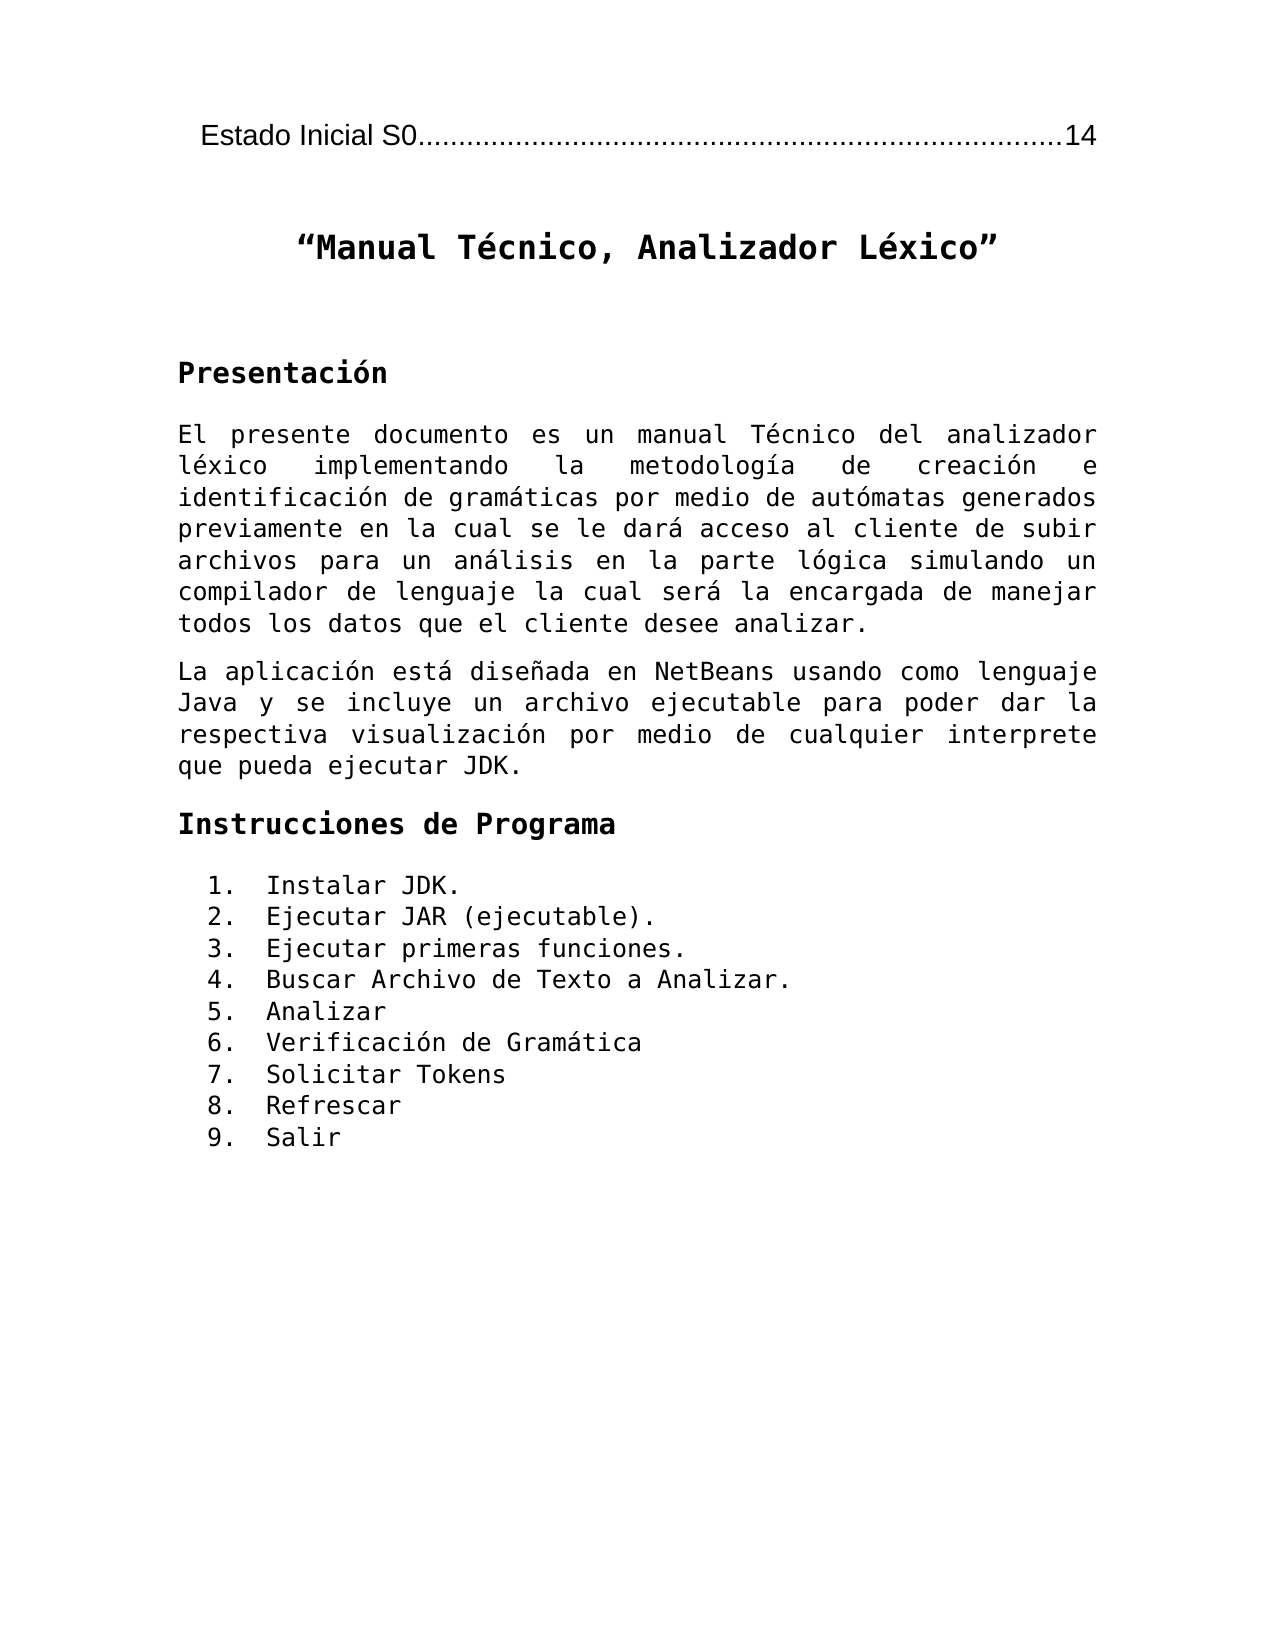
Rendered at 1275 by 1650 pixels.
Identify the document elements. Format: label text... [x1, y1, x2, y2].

list Verificación de Gramática [207, 1028, 1098, 1057]
list Solicitar Tokens [207, 1060, 1098, 1089]
text La aplicación está diseñada en NetBeans usando como lenguaje Java y se incluye un archivo ejecutable para poder dar la respectiva visualización por medio de cualquier interprete que pueda ejecutar JDK. [177, 657, 1098, 780]
list Ejecutar JAR (ejecutable). [207, 902, 1098, 932]
list Instalar JDK. [207, 871, 1098, 900]
subtitle Presentación [177, 357, 1098, 391]
list Salir [207, 1123, 1098, 1152]
text El presente documento es un manual Técnico del analizador léxico implementando la metodología de creación e identificación de gramáticas por medio de autómatas generados previamente en la cual se le dará acceso al cliente de subir archivos para un análisis en la parte lógica simulando un compilador de lenguaje la cual será la encargada de manejar todos los datos que el cliente desee analizar. [177, 420, 1098, 638]
list Refrescar [207, 1091, 1098, 1120]
list Analizar [207, 997, 1098, 1026]
list Buscar Archivo de Texto a Analizar. [207, 965, 1098, 994]
subtitle Instrucciones de Programa [177, 808, 1098, 842]
text “Manual Técnico, Analizador Léxico” [177, 228, 1098, 267]
text Estado Inicial S0 14 [200, 118, 1098, 152]
list Ejecutar primeras funciones. [207, 934, 1098, 963]
